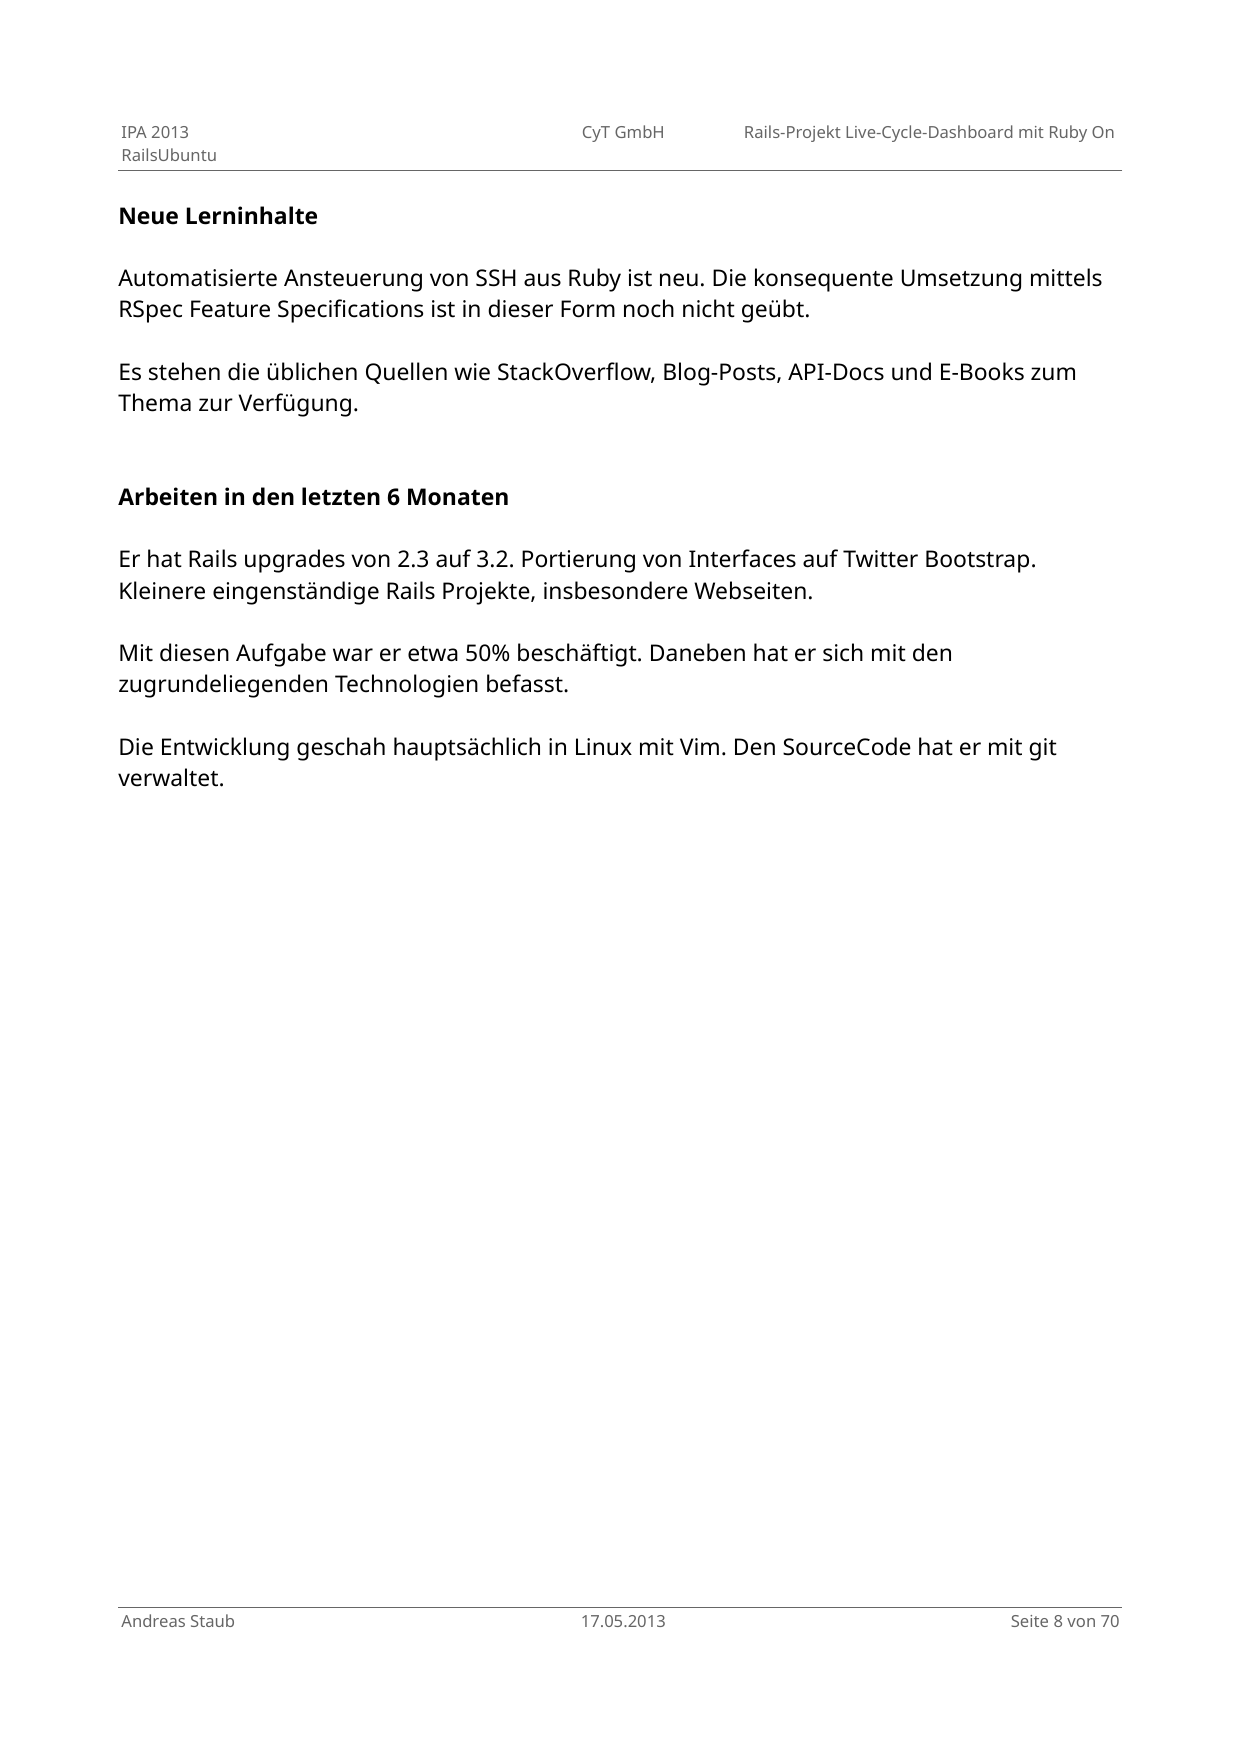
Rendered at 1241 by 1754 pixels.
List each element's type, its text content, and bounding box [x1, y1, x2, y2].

text Es stehen die üblichen Quellen wie StackOverflow, Blog-Posts, API-Docs und E-Books zum Thema zur Verfügung. [118, 356, 1122, 418]
text Die Entwicklung geschah hauptsächlich in Linux mit Vim. Den SourceCode hat er mit git verwaltet. [118, 731, 1122, 793]
text Neue Lerninhalte [118, 200, 1122, 231]
text Arbeiten in den letzten 6 Monaten [118, 481, 1122, 512]
text Automatisierte Ansteuerung von SSH aus Ruby ist neu. Die konsequente Umsetzung mittels RSpec Feature Specifications ist in dieser Form noch nicht geübt. [118, 262, 1122, 325]
text Mit diesen Aufgabe war er etwa 50% beschäftigt. Daneben hat er sich mit den zugrundeliegenden Technologien befasst. [118, 637, 1122, 700]
text Er hat Rails upgrades von 2.3 auf 3.2. Portierung von Interfaces auf Twitter Bootstrap. Kleinere eingenständige Rails Projekte, insbesondere Webseiten. [118, 543, 1122, 606]
